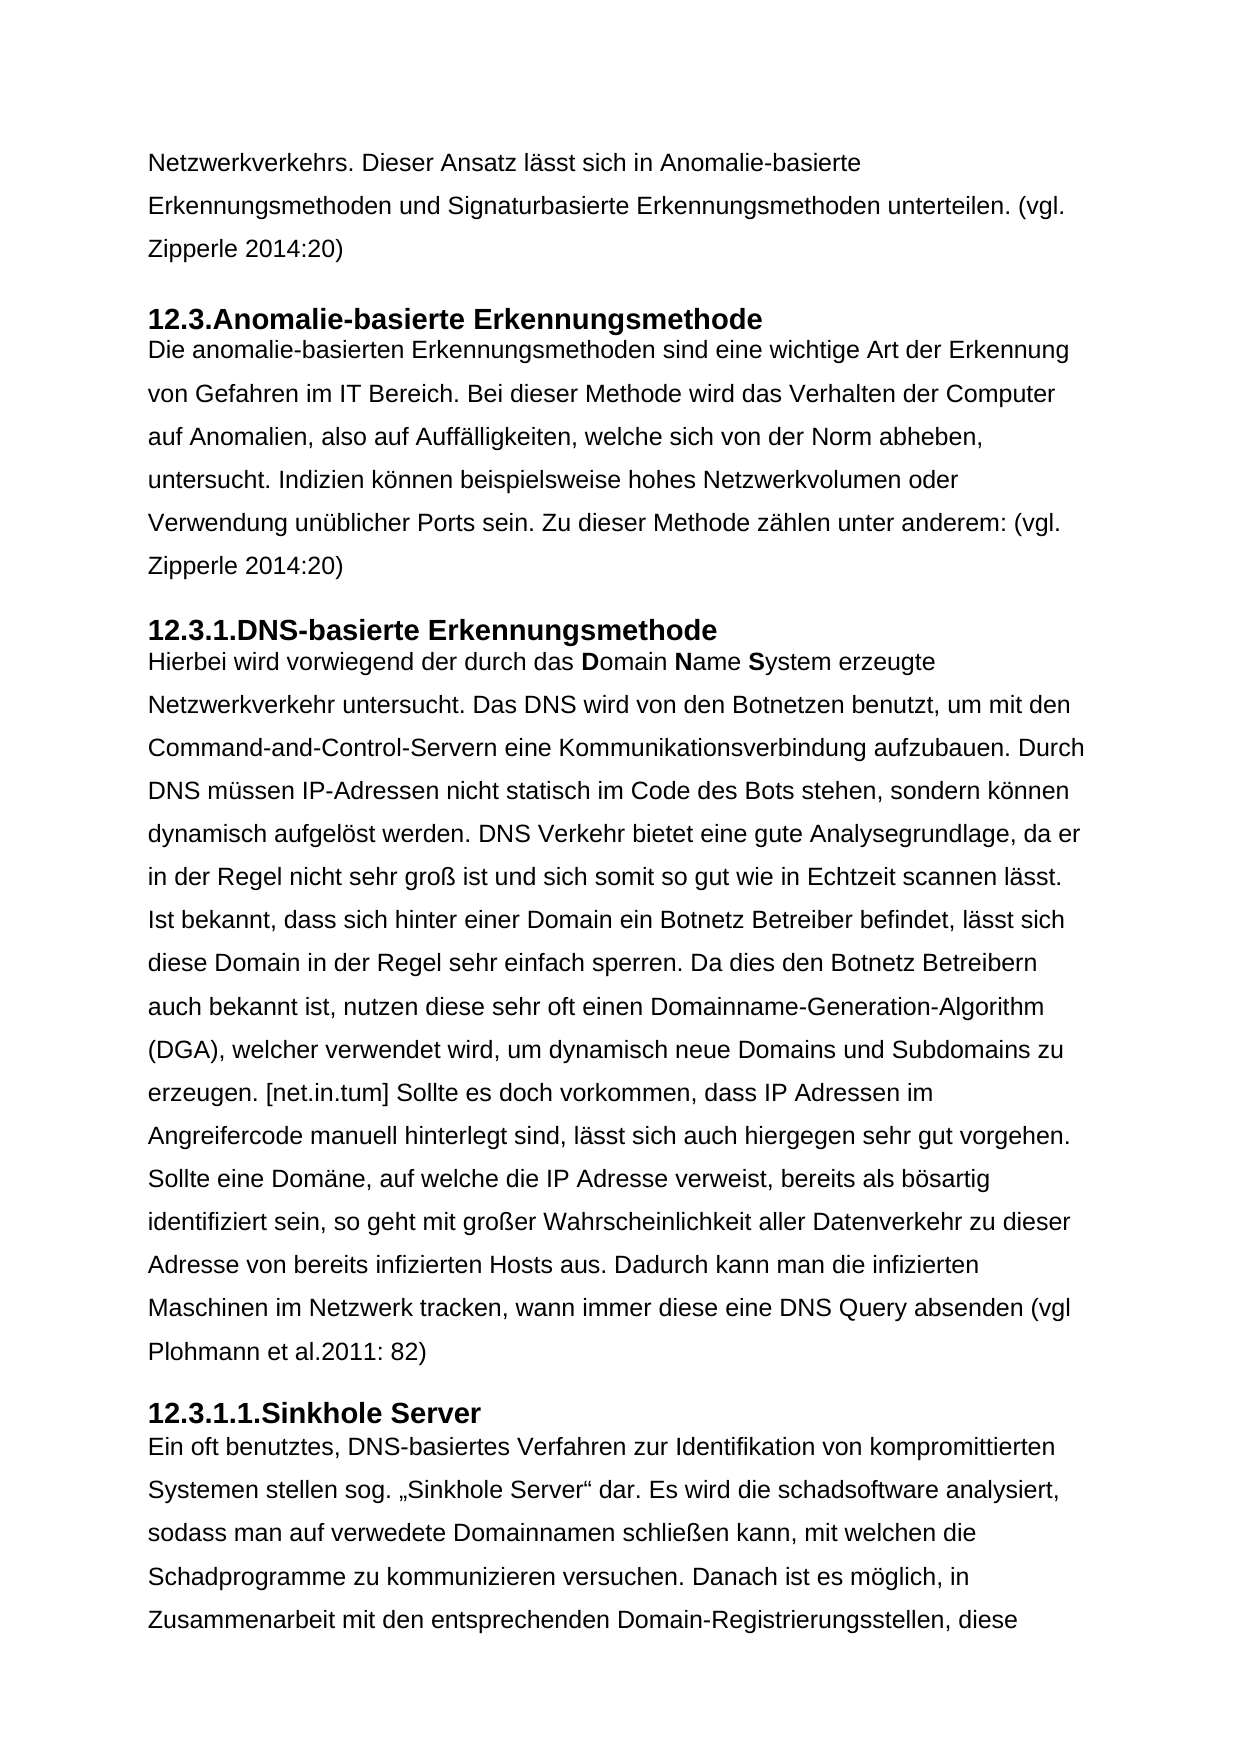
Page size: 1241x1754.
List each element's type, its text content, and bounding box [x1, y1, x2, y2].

text Hierbei wird vorwiegend der durch das Domain Name System erzeugte Netzwerkverkehr untersucht. Das DNS wird von den Botnetzen benutzt, um mit den Command-and-Control-Servern eine Kommunikationsverbindung aufzubauen. Durch DNS müssen IP-Adressen nicht statisch im Code des Bots stehen, sondern können dynamisch aufgelöst werden. DNS Verkehr bietet eine gute Analysegrundlage, da er in der Regel nicht sehr groß ist und sich somit so gut wie in Echtzeit scannen lässt. Ist bekannt, dass sich hinter einer Domain ein Botnetz Betreiber befindet, lässt sich diese Domain in der Regel sehr einfach sperren. Da dies den Botnetz Betreibern auch bekannt ist, nutzen diese sehr oft einen Domainname-Generation-Algorithm (DGA), welcher verwendet wird, um dynamisch neue Domains und Subdomains zu erzeugen. [net.in.tum] Sollte es doch vorkommen, dass IP Adressen im Angreifercode manuell hinterlegt sind, lässt sich auch hiergegen sehr gut vorgehen. Sollte eine Domäne, auf welche die IP Adresse verweist, bereits als bösartig identifiziert sein, so geht mit großer Wahrscheinlichkeit aller Datenverkehr zu dieser Adresse von bereits infizierten Hosts aus. Dadurch kann man die infizierten Maschinen im Netzwerk tracken, wann immer diese eine DNS Query absenden (vgl Plohmann et al.2011: 82) [148, 647, 1093, 1365]
text Ein oft benutztes, DNS-basiertes Verfahren zur Identifikation von kompromittierten Systemen stellen sog. „Sinkhole Server“ dar. Es wird die schadsoftware analysiert, sodass man auf verwedete Domainnamen schließen kann, mit welchen die Schadprogramme zu kommunizieren versuchen. Danach ist es möglich, in Zusammenarbeit mit den entsprechenden Domain-Registrierungsstellen, diese [148, 1432, 1093, 1633]
text Die anomalie-basierten Erkennungsmethoden sind eine wichtige Art der Erkennung von Gefahren im IT Bereich. Bei dieser Methode wird das Verhalten der Computer auf Anomalien, also auf Auffälligkeiten, welche sich von der Norm abheben, untersucht. Indizien können beispielsweise hohes Netzwerkvolumen oder Verwendung unüblicher Ports sein. Zu dieser Methode zählen unter anderem: (vgl. Zipperle 2014:20) [148, 336, 1093, 580]
text Netzwerkverkehrs. Dieser Ansatz lässt sich in Anomalie-basierte Erkennungsmethoden und Signaturbasierte Erkennungsmethoden unterteilen. (vgl. Zipperle 2014:20) [148, 148, 1093, 263]
subtitle 12.3.1.DNS-basierte Erkennungsmethode [148, 613, 1093, 647]
subtitle 12.3.1.1.Sinkhole Server [148, 1396, 1093, 1430]
subtitle 12.3.Anomalie-basierte Erkennungsmethode [148, 302, 1093, 336]
